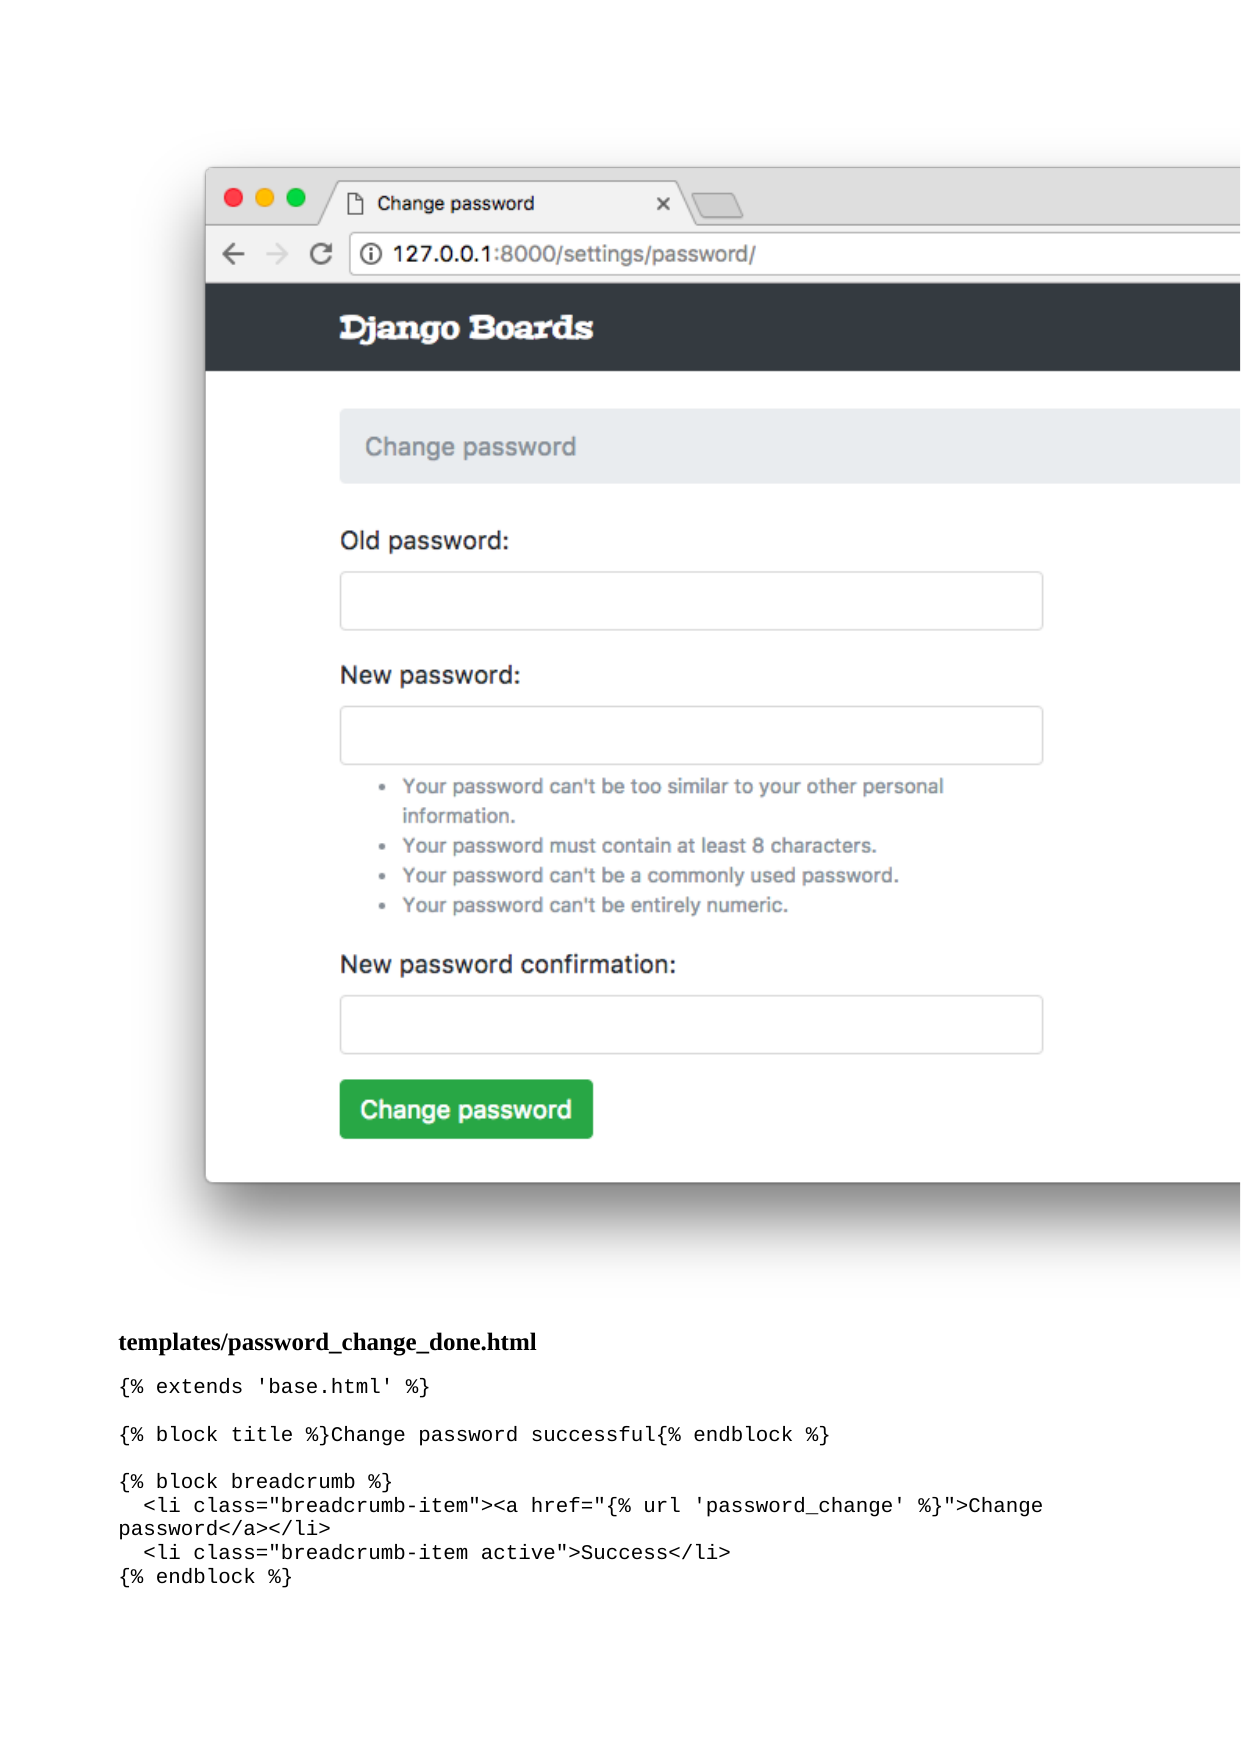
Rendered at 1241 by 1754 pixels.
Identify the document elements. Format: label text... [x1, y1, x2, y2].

text {% endblock %} [118, 1566, 1122, 1589]
text {% block breadcrumb %} [118, 1471, 1122, 1495]
text templates/password_change_done.html [118, 1327, 1122, 1356]
text <li class="breadcrumb-item"><a href="{% url 'password_change' %}">Change password</a></li> [118, 1495, 1122, 1542]
picture [118, 118, 1241, 1308]
text <li class="breadcrumb-item active">Success</li> [118, 1542, 1122, 1566]
text {% extends 'base.html' %} [118, 1377, 1122, 1400]
text {% block title %}Change password successful{% endblock %} [118, 1424, 1122, 1447]
